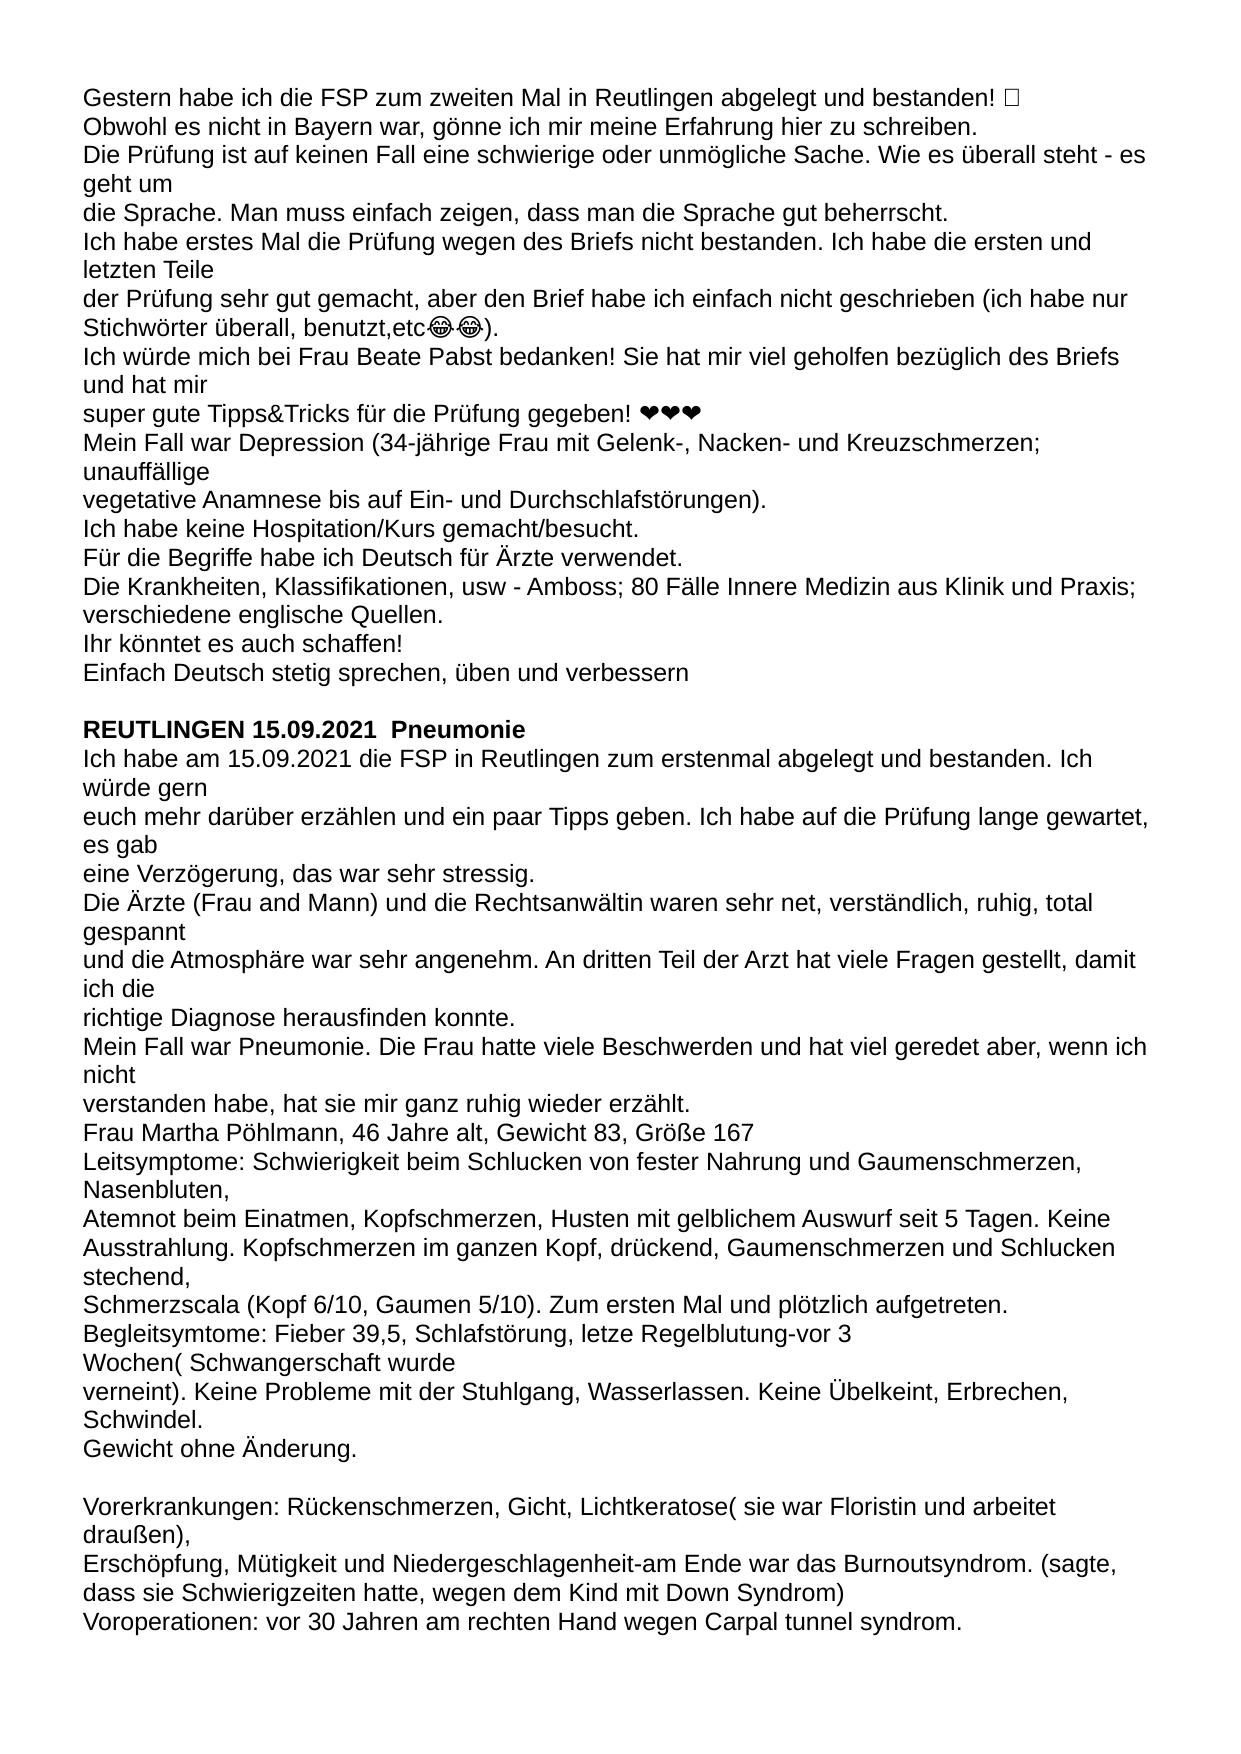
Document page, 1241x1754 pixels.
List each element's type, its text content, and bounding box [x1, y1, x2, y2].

text Gewicht ohne Änderung. [83, 1434, 1157, 1463]
text der Prüfung sehr gut gemacht, aber den Brief habe ich einfach nicht geschrieben (ich habe nur [83, 284, 1157, 313]
text Voroperationen: vor 30 Jahren am rechten Hand wegen Carpal tunnel syndrom. [83, 1606, 1157, 1635]
text Erschöpfung, Mütigkeit und Niedergeschlagenheit-am Ende war das Burnoutsyndrom. (sagte, dass sie Schwierigzeiten hatte, wegen dem Kind mit Down Syndrom) [83, 1549, 1157, 1606]
text Leitsymptome: Schwierigkeit beim Schlucken von fester Nahrung und Gaumenschmerzen, Nasenbluten, [83, 1146, 1157, 1204]
text Einfach Deutsch stetig sprechen, üben und verbessern [83, 658, 1157, 686]
text verstanden habe, hat sie mir ganz ruhig wieder erzählt. [83, 1089, 1157, 1118]
text Atemnot beim Einatmen, Kopfschmerzen, Husten mit gelblichem Auswurf seit 5 Tagen. Keine [83, 1204, 1157, 1233]
text Obwohl es nicht in Bayern war, gönne ich mir meine Erfahrung hier zu schreiben. [83, 111, 1157, 140]
text die Sprache. Man muss einfach zeigen, dass man die Sprache gut beherrscht. [83, 198, 1157, 226]
text Mein Fall war Pneumonie. Die Frau hatte viele Beschwerden und hat viel geredet aber, wenn ich nicht [83, 1031, 1157, 1089]
text Die Ärzte (Frau and Mann) und die Rechtsanwältin waren sehr net, verständlich, ruhig, total gespannt [83, 888, 1157, 945]
text Ich würde mich bei Frau Beate Pabst bedanken! Sie hat mir viel geholfen bezüglich des Briefs und hat mir [83, 341, 1157, 399]
text Ausstrahlung. Kopfschmerzen im ganzen Kopf, drückend, Gaumenschmerzen und Schlucken stechend, [83, 1233, 1157, 1290]
text Begleitsymtome: Fieber 39,5, Schlafstörung, letze Regelblutung-vor 3 Wochen( Schwangerschaft wurde [83, 1319, 1157, 1376]
text eine Verzögerung, das war sehr stressig. [83, 859, 1157, 888]
text super gute Tipps&Tricks für die Prüfung gegeben! ❤️❤️❤️ [83, 399, 1157, 428]
text vegetative Anamnese bis auf Ein- und Durchschlafstörungen). [83, 485, 1157, 514]
text euch mehr darüber erzählen und ein paar Tipps geben. Ich habe auf die Prüfung lange gewartet, es gab [83, 801, 1157, 859]
text REUTLINGEN 15.09.2021 Pneumonie [83, 715, 1157, 744]
text verschiedene englische Quellen. [83, 600, 1157, 629]
text Schmerzscala (Kopf 6/10, Gaumen 5/10). Zum ersten Mal und plötzlich aufgetreten. [83, 1290, 1157, 1319]
text Mein Fall war Depression (34-jährige Frau mit Gelenk-, Nacken- und Kreuzschmerzen; unauffällige [83, 428, 1157, 485]
text Gestern habe ich die FSP zum zweiten Mal in Reutlingen abgelegt und bestanden! 🥳 [83, 83, 1157, 111]
text Ich habe am 15.09.2021 die FSP in Reutlingen zum erstenmal abgelegt und bestanden. Ich würde gern [83, 744, 1157, 801]
text Ich habe erstes Mal die Prüfung wegen des Briefs nicht bestanden. Ich habe die ersten und letzten Teile [83, 226, 1157, 284]
text Die Krankheiten, Klassifikationen, usw - Amboss; 80 Fälle Innere Medizin aus Klinik und Praxis; [83, 571, 1157, 600]
text Ich habe keine Hospitation/Kurs gemacht/besucht. [83, 514, 1157, 543]
text verneint). Keine Probleme mit der Stuhlgang, Wasserlassen. Keine Übelkeint, Erbrechen, Schwindel. [83, 1376, 1157, 1434]
text und die Atmosphäre war sehr angenehm. An dritten Teil der Arzt hat viele Fragen gestellt, damit ich die [83, 945, 1157, 1003]
text Für die Begriffe habe ich Deutsch für Ärzte verwendet. [83, 543, 1157, 571]
text Stichwörter überall, benutzt,etc😂😂🙈). [83, 313, 1157, 341]
text Frau Martha Pöhlmann, 46 Jahre alt, Gewicht 83, Größe 167 [83, 1118, 1157, 1146]
text Vorerkrankungen: Rückenschmerzen, Gicht, Lichtkeratose( sie war Floristin und arbeitet draußen), [83, 1491, 1157, 1549]
text Ihr könntet es auch schaffen! [83, 629, 1157, 658]
text richtige Diagnose herausfinden konnte. [83, 1003, 1157, 1031]
text Die Prüfung ist auf keinen Fall eine schwierige oder unmögliche Sache. Wie es überall steht - es geht um [83, 140, 1157, 198]
